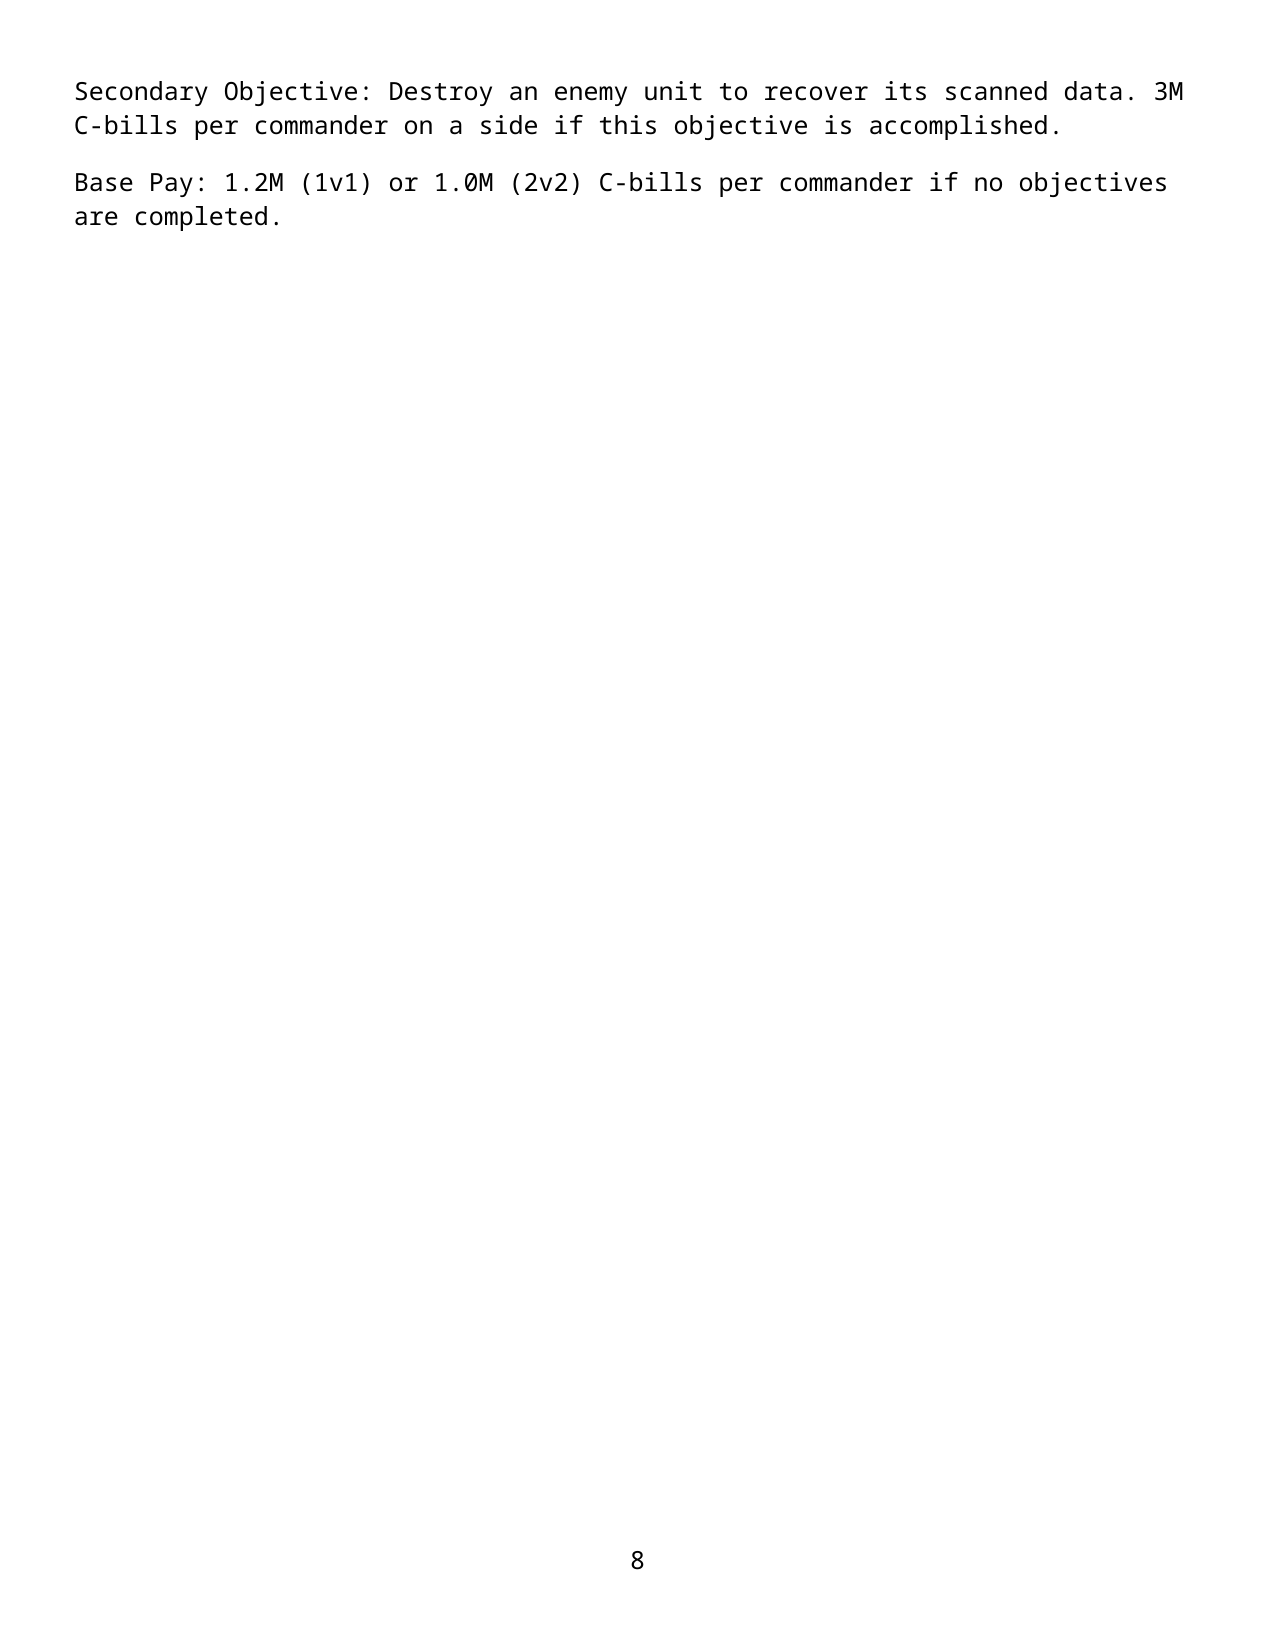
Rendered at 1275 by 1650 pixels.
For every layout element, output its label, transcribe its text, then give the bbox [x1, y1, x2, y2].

text Secondary Objective: Destroy an enemy unit to recover its scanned data. 3M C-bills per commander on a side if this objective is accomplished. [73, 73, 1201, 142]
text Base Pay: 1.2M (1v1) or 1.0M (2v2) C-bills per commander if no objectives are completed. [73, 164, 1201, 232]
